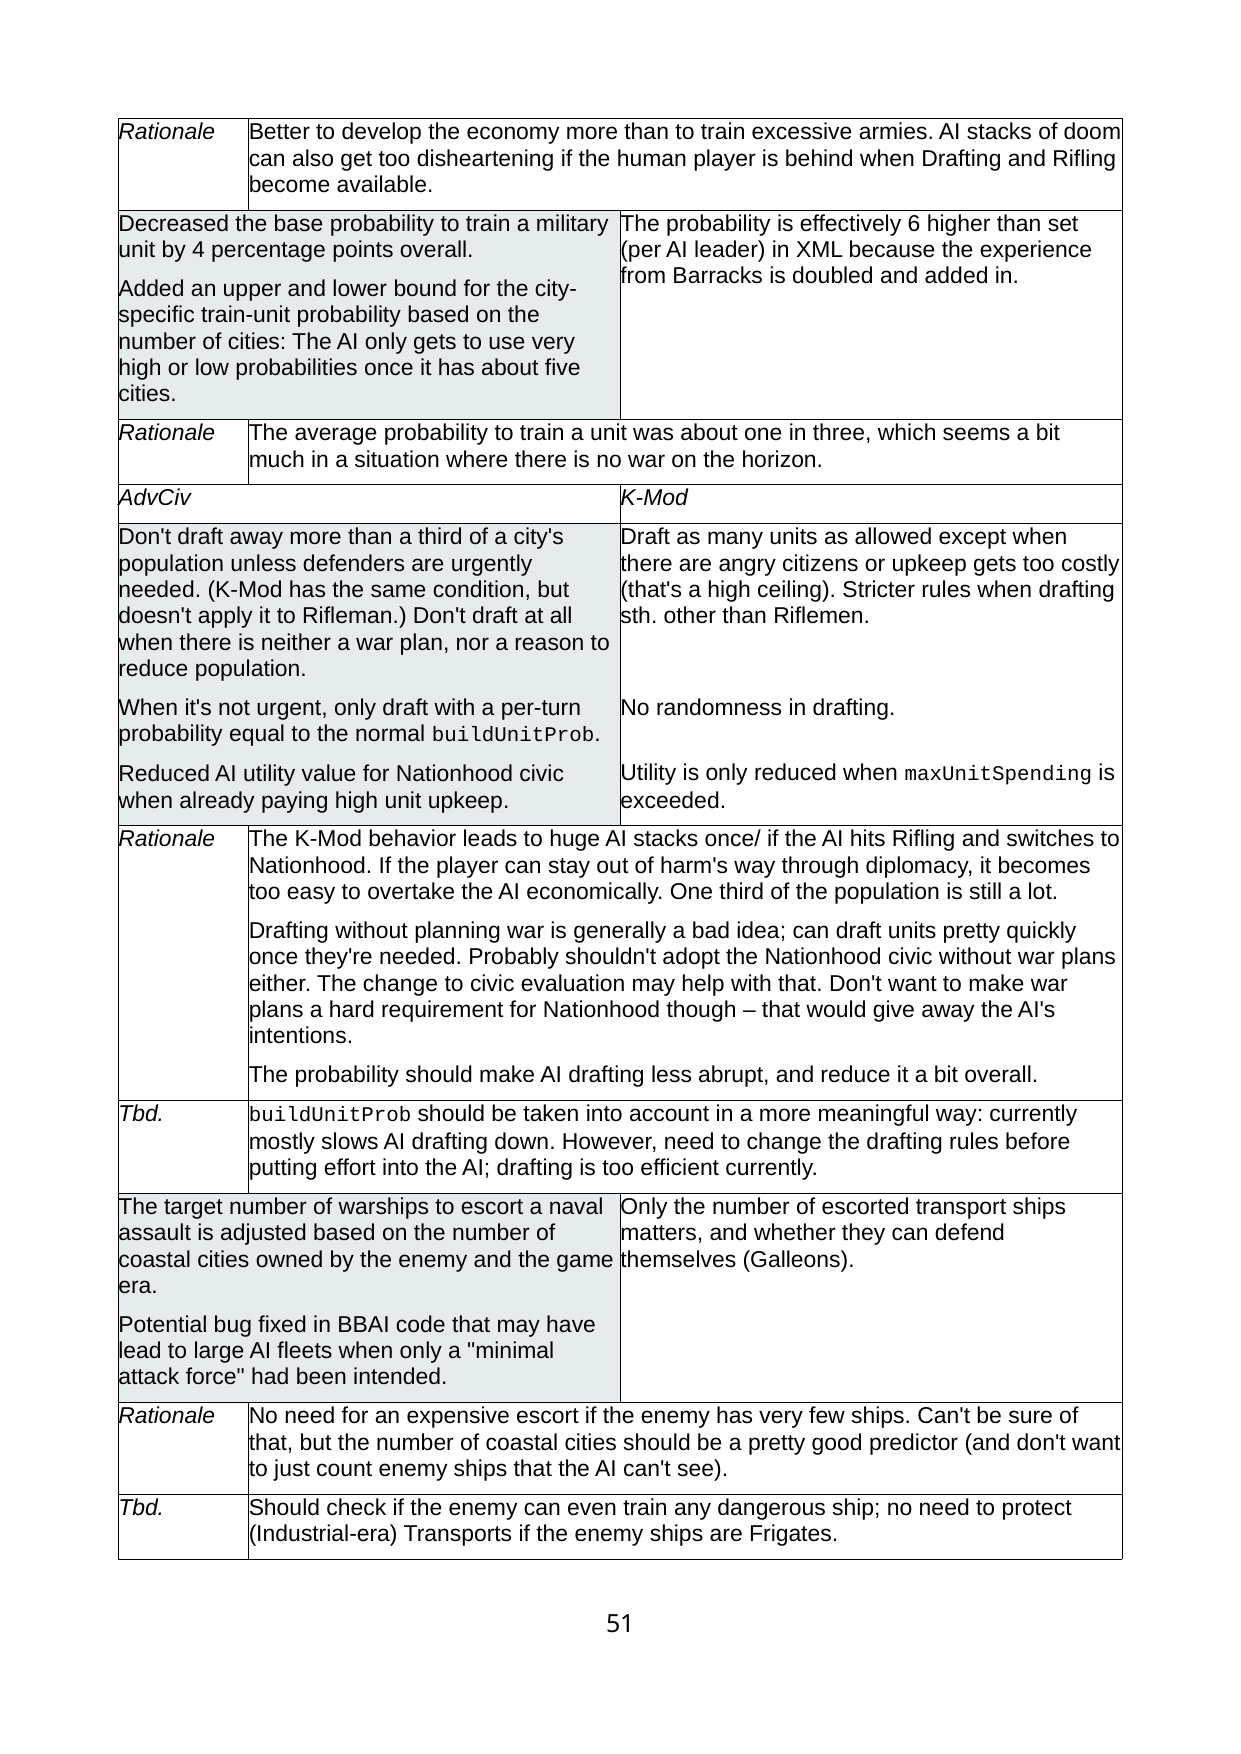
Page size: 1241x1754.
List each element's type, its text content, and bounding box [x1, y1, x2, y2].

table_cell buildUnitProb should be taken into account in a more meaningful way: currently mostly slows AI drafting down. However, need to change the drafting rules before putting effort into the AI; drafting is too efficient currently. [249, 1101, 1122, 1193]
table_cell Rationale [119, 119, 248, 210]
table_cell The probability is effectively 6 higher than set (per AI leader) in XML because the experience from Barracks is doubled and added in. [621, 211, 1122, 419]
table_cell The K-Mod behavior leads to huge AI stacks once/ if the AI hits Rifling and switches to Nationhood. If the player can stay out of harm's way through diplomacy, it becomes too easy to overtake the AI economically. One third of the population is still a lot. Drafting without planning war is generally a bad idea; can draft units pretty quickly once they're needed. Probably shouldn't adopt the Nationhood civic without war plans either. The change to civic evaluation may help with that. Don't want to make war plans a hard requirement for Nationhood though – that would give away the AI's intentions. The probability should make AI drafting less abrupt, and reduce it a bit overall. [249, 826, 1122, 1100]
table_cell Decreased the base probability to train a military unit by 4 percentage points overall. Added an upper and lower bound for the city-specific train-unit probability based on the number of cities: The AI only gets to use very high or low probabilities once it has about five cities. [119, 211, 620, 419]
table_cell Rationale [119, 826, 248, 1100]
table_cell K-Mod [621, 485, 1122, 523]
table_cell No need for an expensive escort if the enemy has very few ships. Can't be sure of that, but the number of coastal cities should be a pretty good predictor (and don't want to just count enemy ships that the AI can't see). [249, 1403, 1122, 1494]
table_cell Rationale [119, 420, 248, 484]
table_cell Only the number of escorted transport ships matters, and whether they can defend themselves (Galleons). [621, 1194, 1122, 1402]
table_cell Don't draft away more than a third of a city's population unless defenders are urgently needed. (K-Mod has the same condition, but doesn't apply it to Rifleman.) Don't draft at all when there is neither a war plan, nor a reason to reduce population. When it's not urgent, only draft with a per-turn probability equal to the normal buildUnitProb. Reduced AI utility value for Nationhood civic when already paying high unit upkeep. [119, 524, 620, 825]
table_cell The target number of warships to escort a naval assault is adjusted based on the number of coastal cities owned by the enemy and the game era. Potential bug fixed in BBAI code that may have lead to large AI fleets when only a "minimal attack force" had been intended. [119, 1194, 620, 1402]
table_cell The average probability to train a unit was about one in three, which seems a bit much in a situation where there is no war on the horizon. [249, 420, 1122, 484]
table_cell AdvCiv [119, 485, 620, 523]
table_cell Should check if the enemy can even train any dangerous ship; no need to protect (Industrial-era) Transports if the enemy ships are Frigates. [249, 1495, 1122, 1559]
table_cell Draft as many units as allowed except when there are angry citizens or upkeep gets too costly (that's a high ceiling). Stricter rules when drafting sth. other than Riflemen. No randomness in drafting. Utility is only reduced when maxUnitSpending is exceeded. [621, 524, 1122, 825]
table_cell Rationale [119, 1403, 248, 1494]
table_cell Tbd. [119, 1101, 248, 1193]
table_cell Better to develop the economy more than to train excessive armies. AI stacks of doom can also get too disheartening if the human player is behind when Drafting and Rifling become available. [249, 119, 1122, 210]
table_cell Tbd. [119, 1495, 248, 1559]
